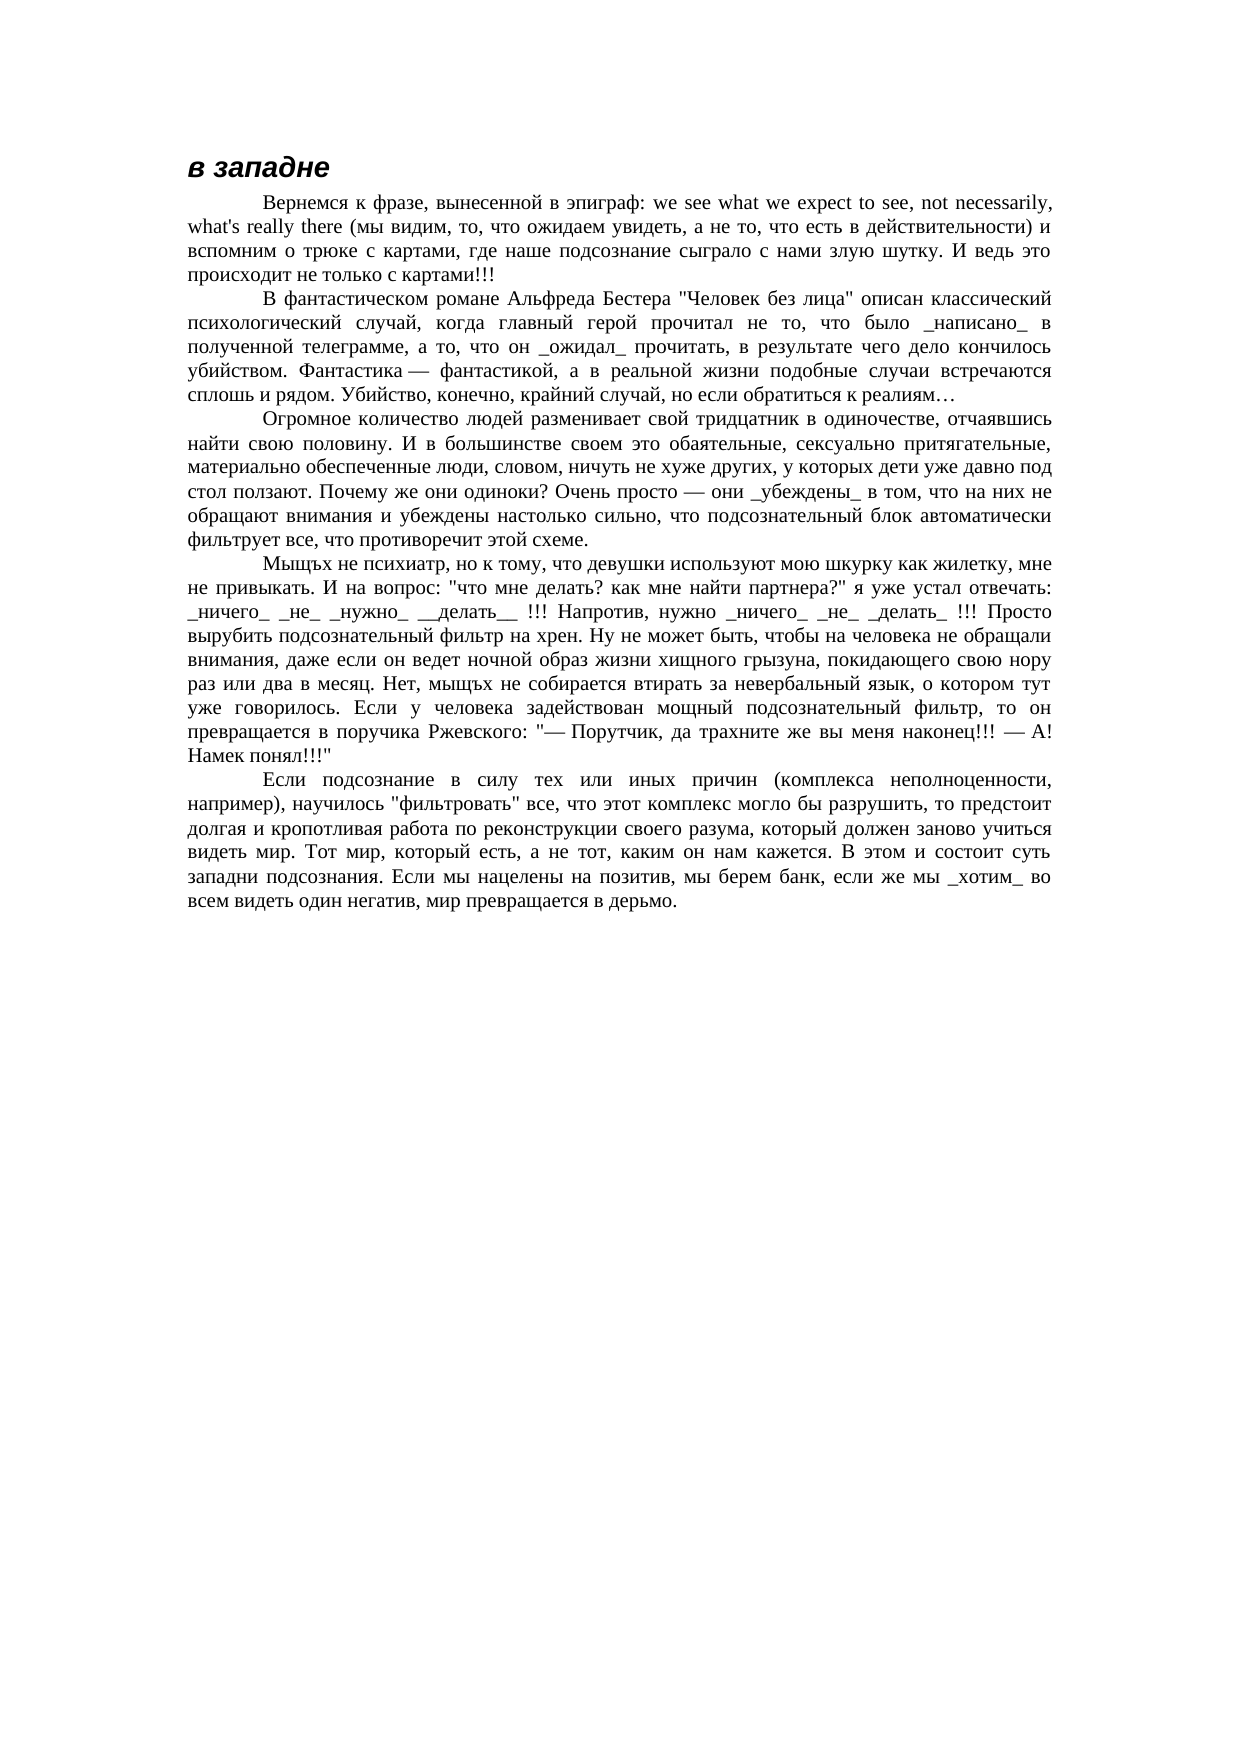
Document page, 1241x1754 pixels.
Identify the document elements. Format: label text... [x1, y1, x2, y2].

subtitle в западне [187, 150, 1053, 183]
text Вернемся к фразе, вынесенной в эпиграф: we see what we expect to see, not necessarily, what's really there (мы видим, то, что ожидаем увидеть, а не то, что есть в действительности) и вспомним о трюке с картами, где наше подсознание сыграло с нами злую шутку. И ведь это происходит не только с картами!!! [187, 190, 1053, 286]
text Мыщъх не психиатр, но к тому, что девушки используют мою шкурку как жилетку, мне не привыкать. И на вопрос: "что мне делать? как мне найти партнера?" я уже устал отвечать: _ничего_ _не_ _нужно_ __делать__ !!! Напротив, нужно _ничего_ _не_ _делать_ !!! Просто вырубить подсознательный фильтр на хрен. Ну не может быть, чтобы на человека не обращали внимания, даже если он ведет ночной образ жизни хищного грызуна, покидающего свою нору раз или два в месяц. Нет, мыщъх не собирается втирать за невербальный язык, о котором тут уже говорилось. Если у человека задействован мощный подсознательный фильтр, то он превращается в поручика Ржевского: "— Порутчик, да трахните же вы меня наконец!!! — А! Намек понял!!!" [187, 551, 1053, 767]
text В фантастическом романе Альфреда Бестера "Человек без лица" описан классический психологический случай, когда главный герой прочитал не то, что было _написано_ в полученной телеграмме, а то, что он _ожидал_ прочитать, в результате чего дело кончилось убийством. Фантастика — фантастикой, а в реальной жизни подобные случаи встречаются сплошь и рядом. Убийство, конечно, крайний случай, но если обратиться к реалиям… [187, 286, 1053, 406]
text Если подсознание в силу тех или иных причин (комплекса неполноценности, например), научилось "фильтровать" все, что этот комплекс могло бы разрушить, то предстоит долгая и кропотливая работа по реконструкции своего разума, который должен заново учиться видеть мир. Тот мир, который есть, а не тот, каким он нам кажется. В этом и состоит суть западни подсознания. Если мы нацелены на позитив, мы берем банк, если же мы _хотим_ во всем видеть один негатив, мир превращается в дерьмо. [187, 767, 1053, 912]
text Огромное количество людей разменивает свой тридцатник в одиночестве, отчаявшись найти свою половину. И в большинстве своем это обаятельные, сексуально притягательные, материально обеспеченные люди, словом, ничуть не хуже других, у которых дети уже давно под стол ползают. Почему же они одиноки? Очень просто — они _убеждены_ в том, что на них не обращают внимания и убеждены настолько сильно, что подсознательный блок автоматически фильтрует все, что противоречит этой схеме. [187, 406, 1053, 551]
